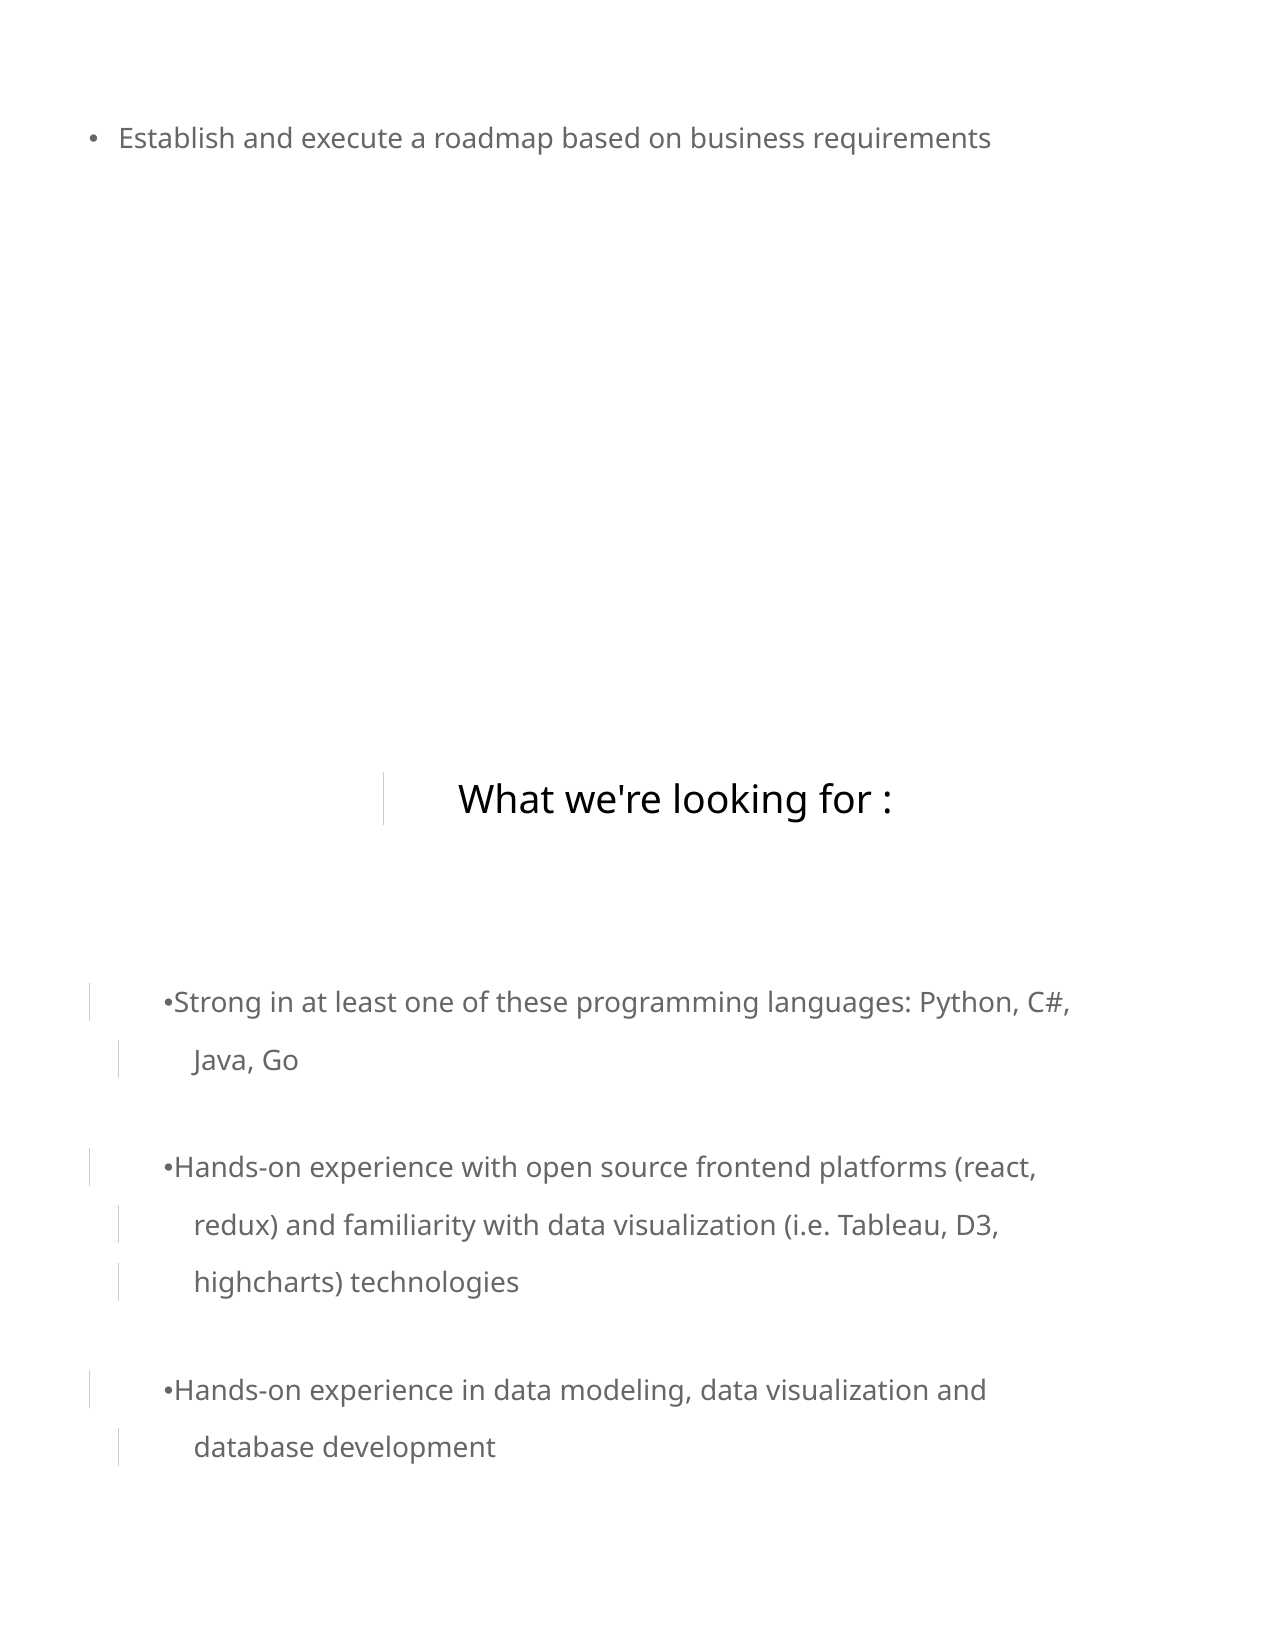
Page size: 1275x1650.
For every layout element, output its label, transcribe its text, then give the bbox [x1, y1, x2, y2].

list Hands-on experience with open source frontend platforms (react, redux) and familiarity with data visualization (i.e. Tableau, D3, highcharts) technologies [118, 1148, 1157, 1301]
list Hands-on experience in data modeling, data visualization and database development [118, 1370, 1157, 1466]
list Establish and execute a roadmap based on business requirements [118, 118, 1157, 156]
text What we're looking for : [384, 772, 1157, 825]
list Strong in at least one of these programming languages: Python, C#, Java, Go [118, 983, 1157, 1078]
text [118, 772, 383, 825]
